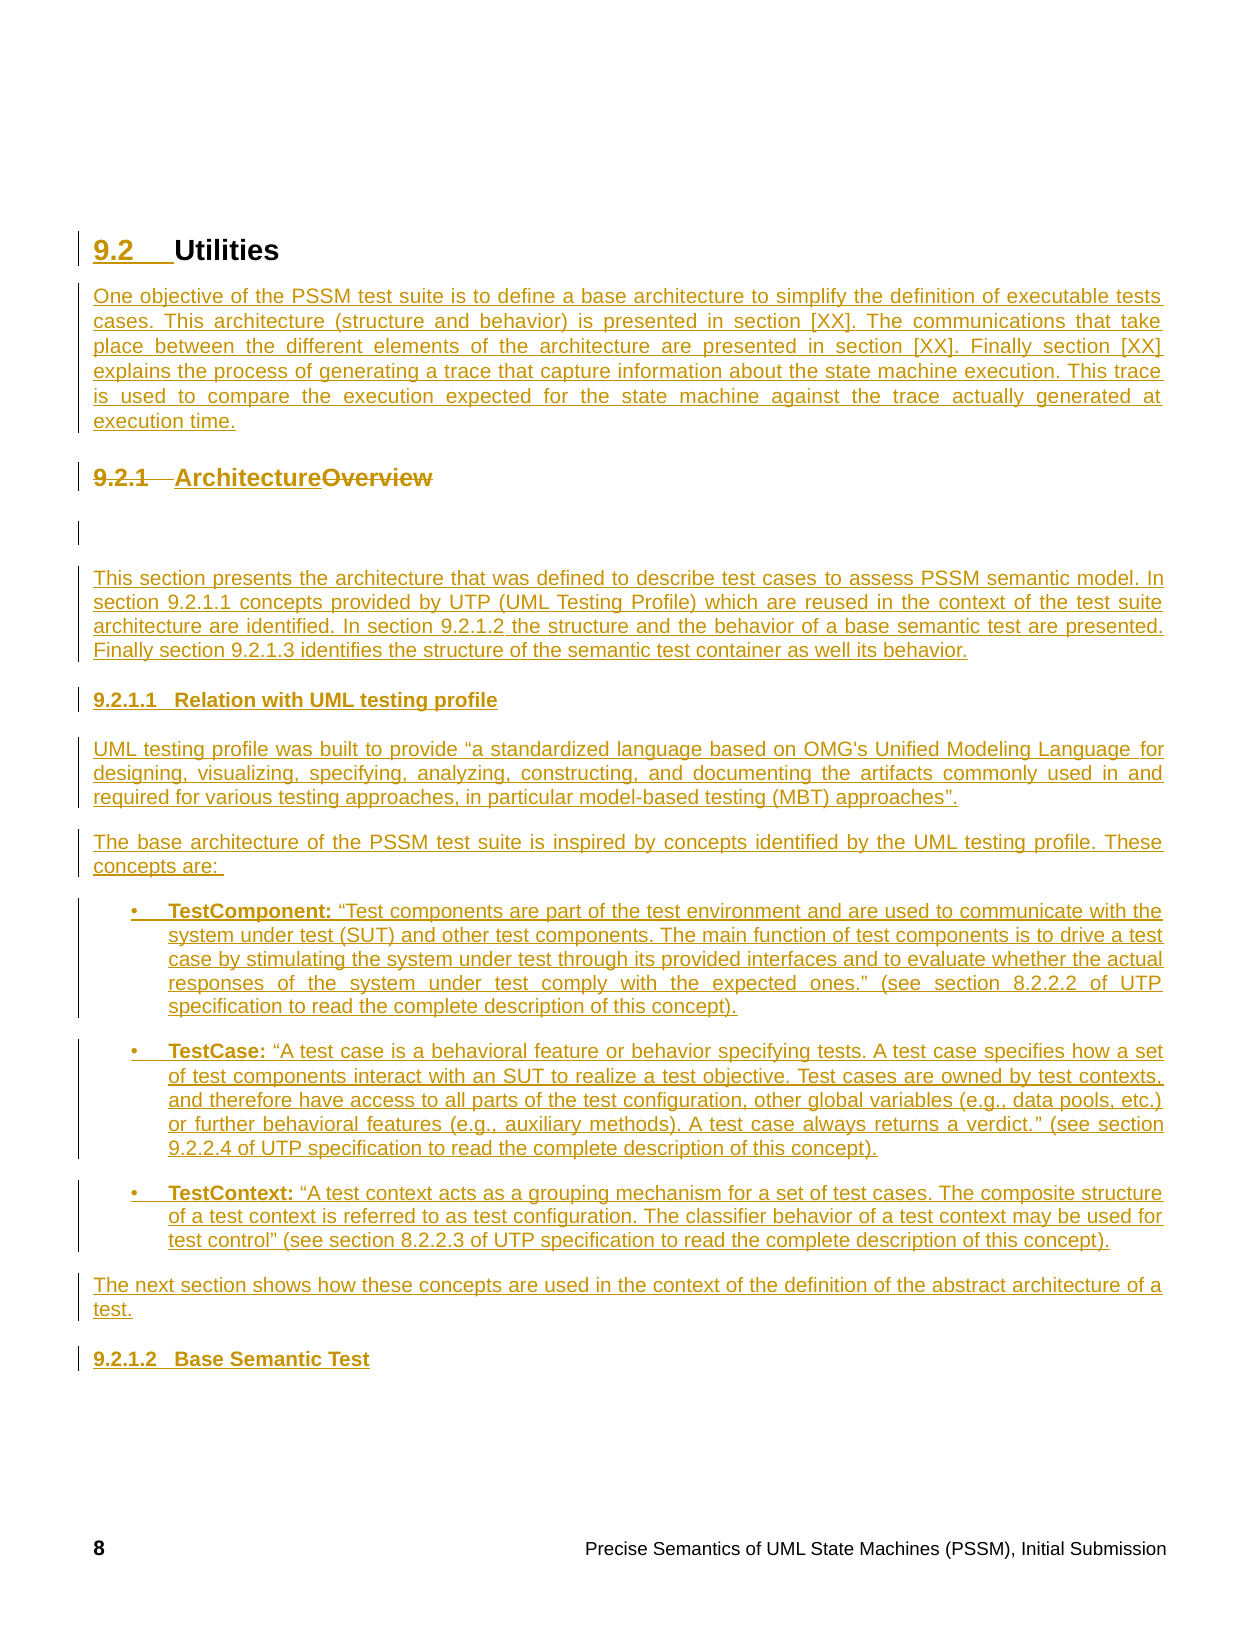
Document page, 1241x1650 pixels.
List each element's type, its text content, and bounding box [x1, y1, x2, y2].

list TestCase: “A test case is a behavioral feature or behavior specifying tests. A test case specifies how a set [131, 1039, 1164, 1060]
list of a test context is referred to as test configuration. The classifier behavior of a test context may be used for test control” (see section 8.2.2.3 of UTP specification to read the complete description of this concept). [131, 1202, 1164, 1252]
text section 9.2.1.1 concepts provided by UTP (UML Testing Profile) which are reused in the context of the test suite architecture are identified. In section 9.2.1.2 the structure and the behavior of a base semantic test are presented. [93, 588, 1164, 635]
text This section presents the architecture that was defined to describe test cases to assess PSSM semantic model. In [93, 566, 1164, 587]
text One objective of the PSSM test suite is to define a base architecture to simplify the definition of executable tests [93, 283, 1164, 305]
list TestComponent: “Test components are part of the test environment and are used to communicate with the system under test (SUT) and other test components. The main function of test components is to drive a test case by stimulating the system under test through its provided interfaces and to evaluate whether the actual responses of the system under test comply with the expected ones.” (see section 8.2.2.2 of UTP specification to read the complete description of this concept). [131, 898, 1164, 1018]
text cases. This architecture (structure and behavior) is presented in section [XX]. The communications that take place between the different elements of the architecture are presented in section [XX]. Finally section [XX] [93, 306, 1164, 355]
subtitle Relation with UML testing profile [93, 687, 1164, 712]
subtitle Base Semantic Test [93, 1346, 1164, 1371]
text is used to compare the execution expected for the state machine against the trace actually generated at execution time. [93, 381, 1164, 433]
subtitle Utilities [93, 231, 1164, 266]
text concepts are: [93, 852, 1164, 877]
subtitle Architecture [93, 462, 1164, 491]
text UML testing profile was built to provide “a standardized language based on OMG's Unified Modeling Language for designing, visualizing, specifying, analyzing, constructing, and documenting the artifacts commonly used in and [93, 737, 1164, 782]
text Finally section 9.2.1.3 identifies the structure of the semantic test container as well its behavior. [93, 636, 1164, 662]
text The next section shows how these concepts are used in the context of the definition of the abstract architecture of a test. [93, 1273, 1164, 1321]
text The base architecture of the PSSM test suite is inspired by concepts identified by the UML testing profile. These [93, 829, 1164, 851]
list of test components interact with an SUT to realize a test objective. Test cases are owned by test contexts, and therefore have access to all parts of the test configuration, other global variables (e.g., data pools, etc.) or further behavioral features (e.g., auxiliary methods). A test case always returns a verdict.” (see section 9.2.2.4 of UTP specification to read the complete description of this concept). [131, 1061, 1164, 1159]
text required for various testing approaches, in particular model-based testing (MBT) approaches”. [93, 783, 1164, 808]
list TestContext: “A test context acts as a grouping mechanism for a set of test cases. The composite structure [131, 1180, 1164, 1201]
text explains the process of generating a trace that capture information about the state machine execution. This trace [93, 356, 1164, 380]
